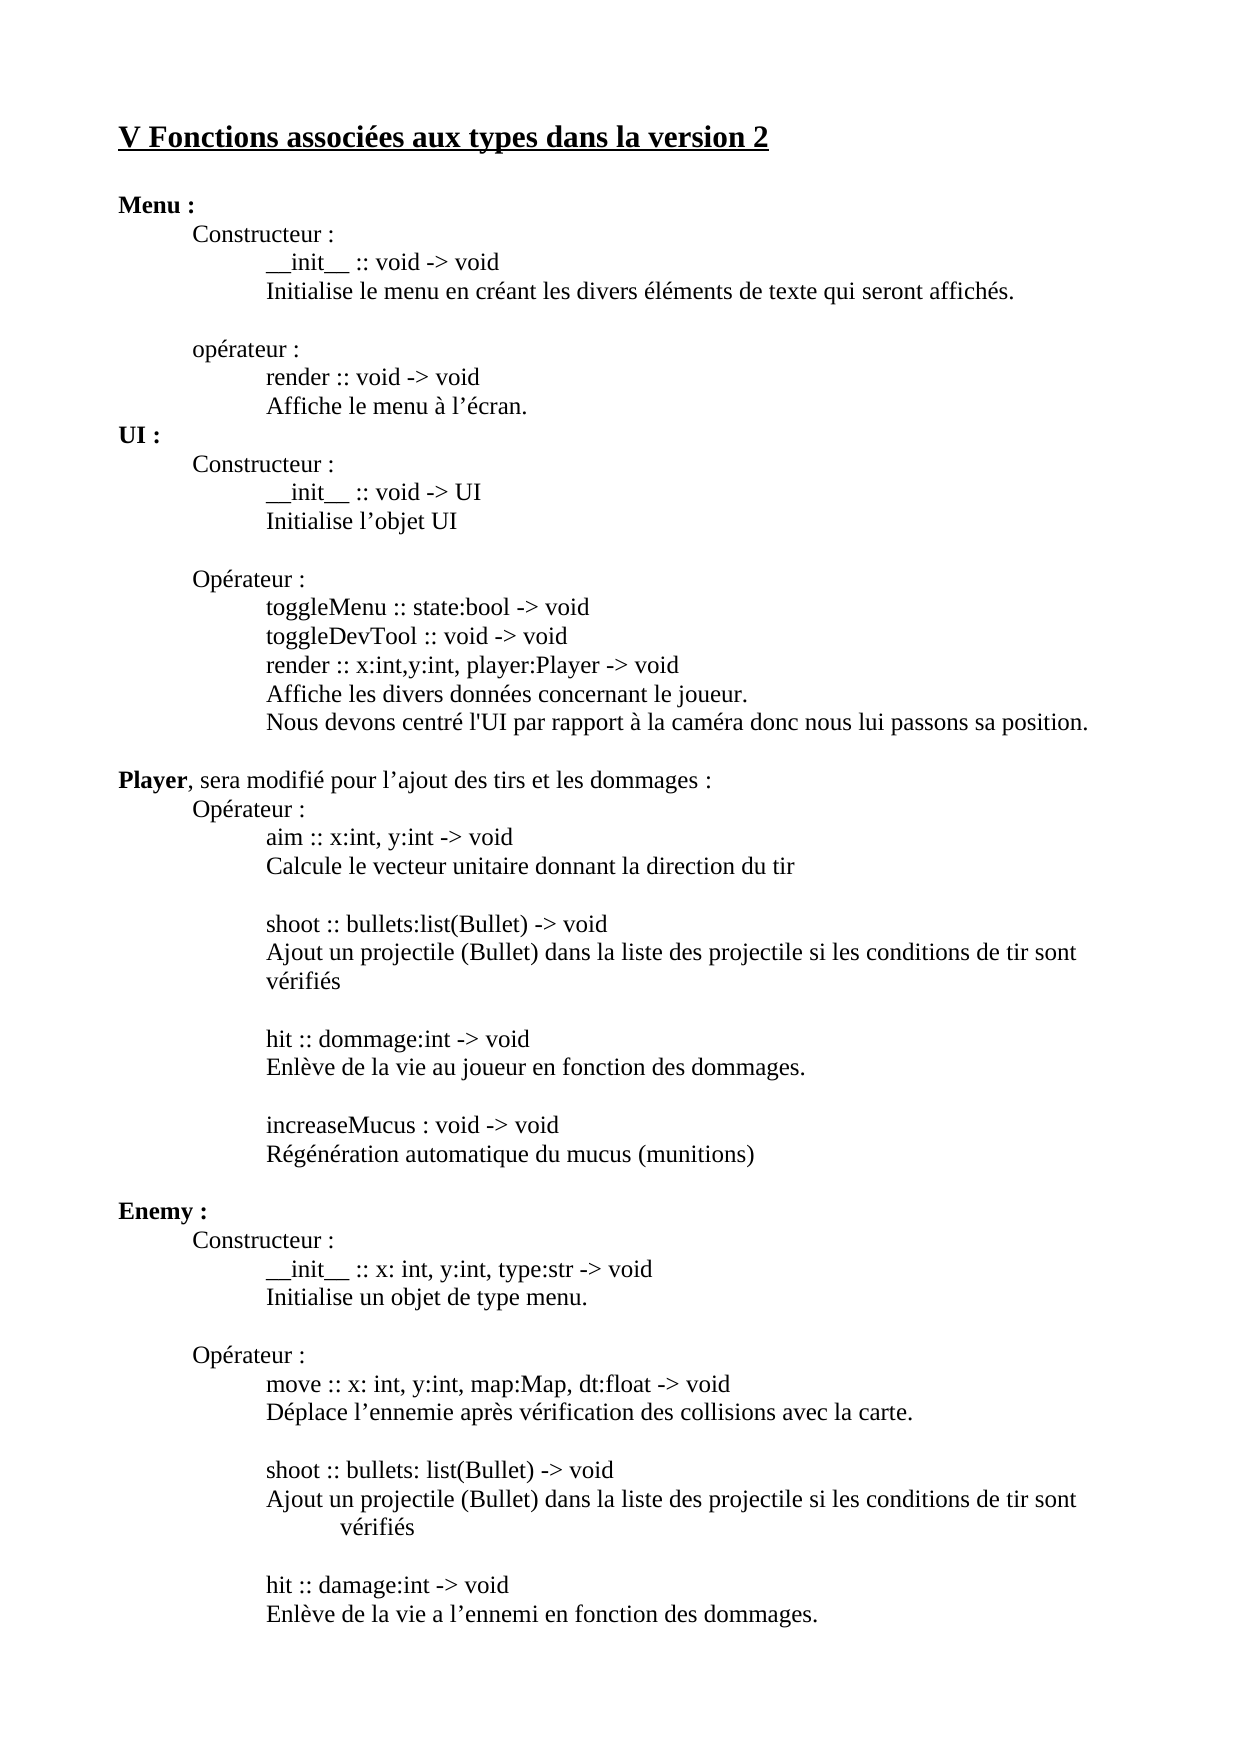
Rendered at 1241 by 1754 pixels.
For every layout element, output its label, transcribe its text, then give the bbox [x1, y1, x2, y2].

text Enemy : [118, 1196, 1122, 1225]
text Initialise l’objet UI [118, 506, 1122, 535]
text __init__ :: void -> void [118, 247, 1122, 276]
text Initialise un objet de type menu. [118, 1282, 1122, 1311]
text Constructeur : [118, 219, 1122, 247]
text Affiche le menu à l’écran. [118, 391, 1122, 420]
text shoot :: bullets:list(Bullet) -> void [118, 909, 1122, 937]
text Affiche les divers données concernant le joueur. [118, 679, 1122, 707]
text UI : [118, 420, 1122, 449]
text Opérateur : [118, 564, 1122, 592]
text toggleMenu :: state:bool -> void [118, 592, 1122, 621]
text increaseMucus : void -> void [118, 1110, 1122, 1139]
text aim :: x:int, y:int -> void [118, 822, 1122, 851]
text Constructeur : [118, 1225, 1122, 1254]
text __init__ :: x: int, y:int, type:str -> void [118, 1254, 1122, 1282]
text Enlève de la vie a l’ennemi en fonction des dommages. [118, 1599, 1122, 1627]
text hit :: dommage:int -> void [118, 1024, 1122, 1052]
text Régénération automatique du mucus (munitions) [118, 1139, 1122, 1167]
text Menu : [118, 190, 1122, 219]
text Constructeur : [118, 449, 1122, 477]
text shoot :: bullets: list(Bullet) -> void [118, 1455, 1122, 1484]
text Enlève de la vie au joueur en fonction des dommages. [118, 1052, 1122, 1081]
text Initialise le menu en créant les divers éléments de texte qui seront affichés. [118, 276, 1122, 305]
text Opérateur : [118, 1340, 1122, 1369]
text Déplace l’ennemie après vérification des collisions avec la carte. [118, 1397, 1122, 1426]
text __init__ :: void -> UI [118, 477, 1122, 506]
text toggleDevTool :: void -> void [118, 621, 1122, 650]
text Nous devons centré l'UI par rapport à la caméra donc nous lui passons sa position. [118, 707, 1122, 736]
text render :: x:int,y:int, player:Player -> void [118, 650, 1122, 679]
text opérateur : [118, 334, 1122, 362]
text V Fonctions associées aux types dans la version 2 [118, 118, 1122, 154]
text Ajout un projectile (Bullet) dans la liste des projectile si les conditions de tir sont vérifiés [118, 937, 1122, 995]
text Player, sera modifié pour l’ajout des tirs et les dommages : [118, 765, 1122, 794]
text move :: x: int, y:int, map:Map, dt:float -> void [118, 1369, 1122, 1397]
text Opérateur : [118, 794, 1122, 822]
text hit :: damage:int -> void [118, 1570, 1122, 1599]
text Calcule le vecteur unitaire donnant la direction du tir [118, 851, 1122, 880]
text Ajout un projectile (Bullet) dans la liste des projectile si les conditions de tir sont vérifiés [118, 1484, 1122, 1541]
text render :: void -> void [118, 362, 1122, 391]
